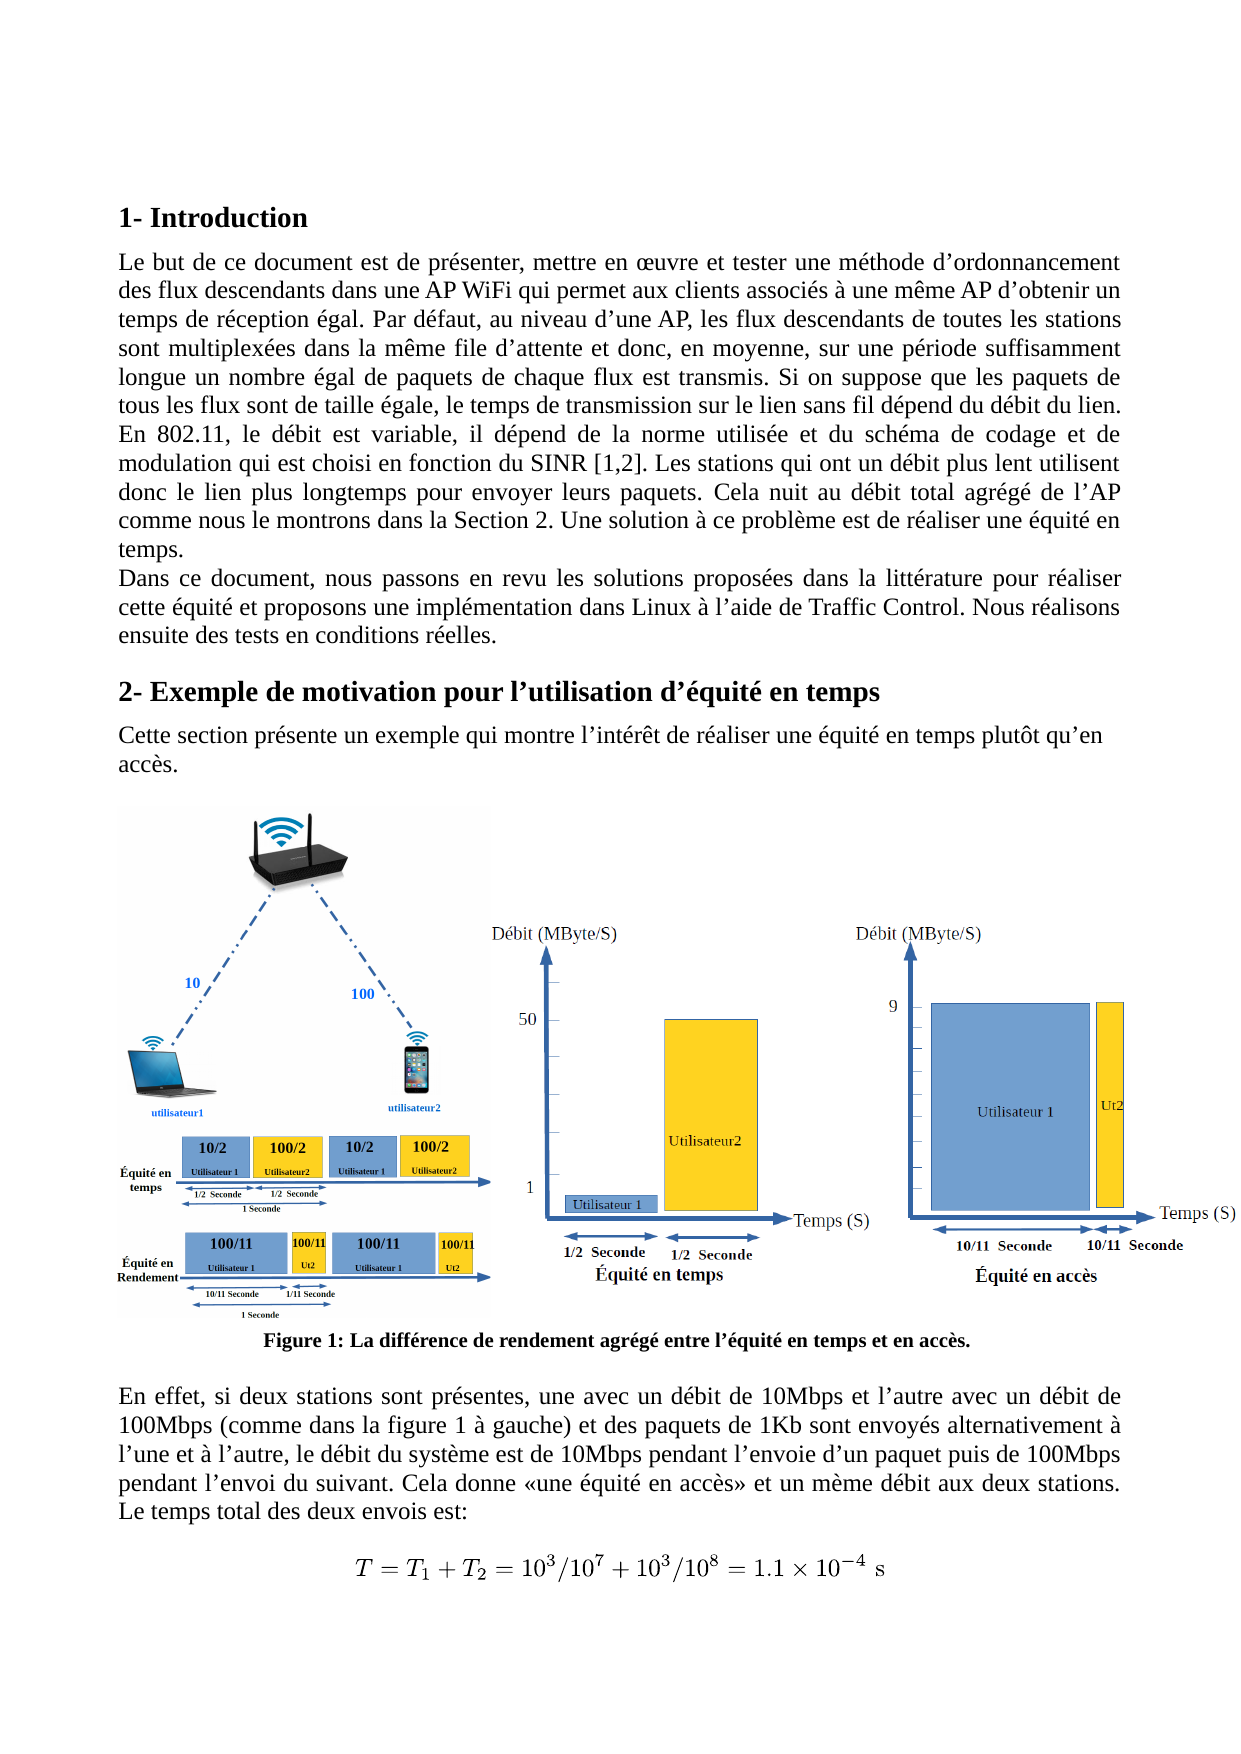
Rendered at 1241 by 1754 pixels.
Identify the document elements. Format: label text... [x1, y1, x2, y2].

text Le but de ce document est de présenter, mettre en œuvre et tester une méthode d’ordonnancement des flux descendants dans une AP WiFi qui permet aux clients associés à une même AP d’obtenir un temps de réception égal. Par défaut, au niveau d’une AP, les flux descendants de toutes les stations sont multiplexées dans la même file d’attente et donc, en moyenne, sur une période suffisamment longue un nombre égal de paquets de chaque flux est transmis. Si on suppose que les paquets de tous les flux sont de taille égale, le temps de transmission sur le lien sans fil dépend du débit du lien. [118, 247, 1122, 419]
subtitle 1- Introduction [118, 201, 1122, 234]
picture [117, 806, 1239, 1318]
text En 802.11, le débit est variable, il dépend de la norme utilisée et du schéma de codage et de modulation qui est choisi en fonction du SINR [1,2]. Les stations qui ont un débit plus lent utilisent donc le lien plus longtemps pour envoyer leurs paquets. Cela nuit au débit total agrégé de l’AP comme nous le montrons dans la Section 2. Une solution à ce problème est de réaliser une équité en temps. [118, 419, 1122, 563]
text Cette section présente un exemple qui montre l’intérêt de réaliser une équité en temps plutôt qu’en accès. [118, 720, 1122, 778]
subtitle 2- Exemple de motivation pour l’utilisation d’équité en temps [118, 674, 1122, 708]
text Dans ce document, nous passons en revu les solutions proposées dans la littérature pour réaliser cette équité et proposons une implémentation dans Linux à l’aide de Traffic Control. Nous réalisons ensuite des tests en conditions réelles. [118, 563, 1122, 649]
text Figure 1: La différence de rendement agrégé entre l’équité en temps et en accès. [118, 1324, 1122, 1353]
text En effet, si deux stations sont présentes, une avec un débit de 10Mbps et l’autre avec un débit de 100Mbps (comme dans la figure 1 à gauche) et des paquets de 1Kb sont envoyés alternativement à l’une et à l’autre, le débit du système est de 10Mbps pendant l’envoie d’un paquet puis de 100Mbps pendant l’envoi du suivant. Cela donne «une équité en accès» et un mème débit aux deux stations. Le temps total des deux envois est: [118, 1381, 1122, 1525]
